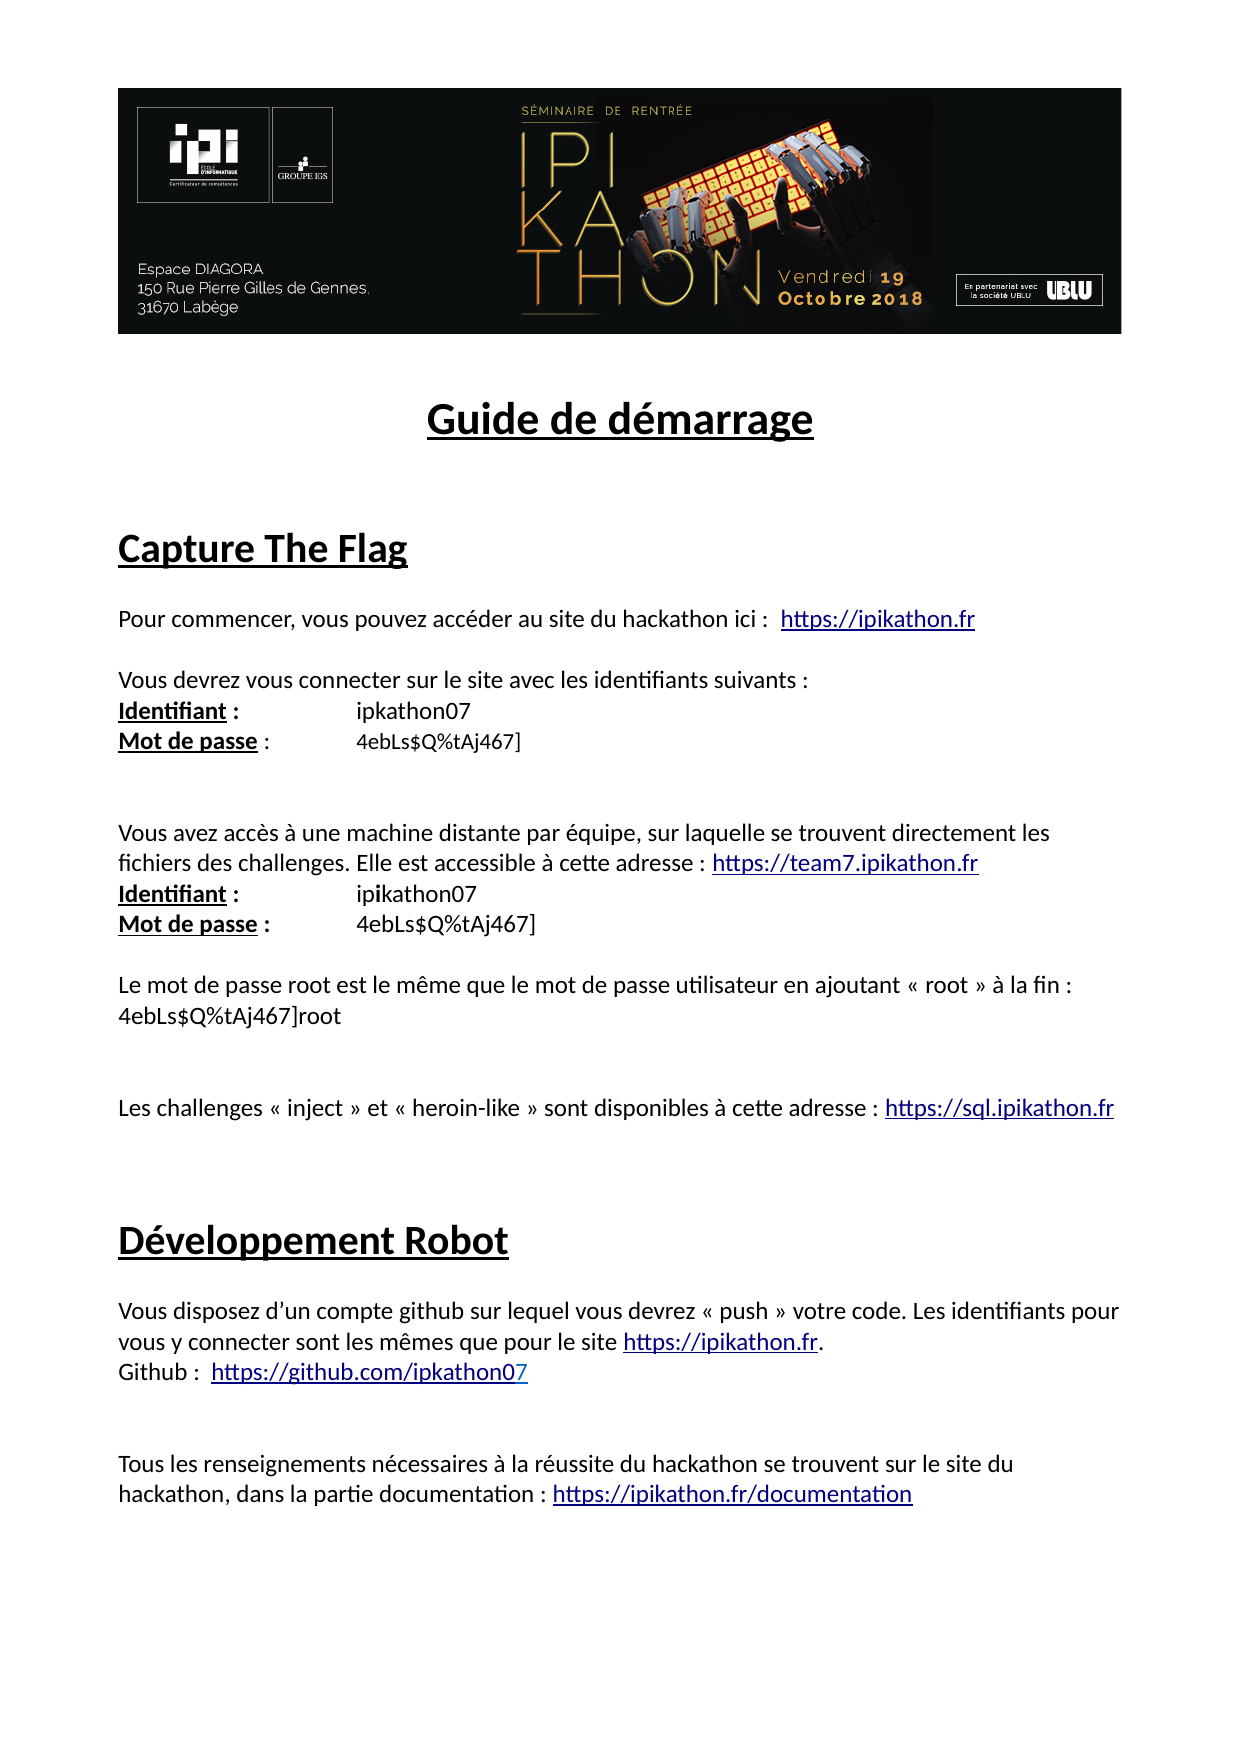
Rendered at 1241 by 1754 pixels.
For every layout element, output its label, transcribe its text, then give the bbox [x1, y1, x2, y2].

text Github : https://github.com/ipkathon07 [118, 1356, 1122, 1387]
text Développement Robot [118, 1214, 1122, 1264]
text Pour commencer, vous pouvez accéder au site du hackathon ici : https://ipikathon.fr Vous devrez vous connecter sur le site avec les identifiants suivants : [118, 603, 1122, 695]
text Mot de passe : 4ebLs$Q%tAj467] [118, 908, 1122, 939]
text Identifiant : ipikathon07 [118, 878, 1122, 908]
text Les challenges « inject » et « heroin-like » sont disponibles à cette adresse : https://sql.ipikathon.fr [118, 1092, 1122, 1122]
text Identifiant : ipkathon07 Mot de passe : 4ebLs$Q%tAj467] [118, 695, 1122, 756]
text Tous les renseignements nécessaires à la réussite du hackathon se trouvent sur le site du hackathon, dans la partie documentation : https://ipikathon.fr/documentation [118, 1448, 1122, 1509]
text Vous avez accès à une machine distante par équipe, sur laquelle se trouvent directement les fichiers des challenges. Elle est accessible à cette adresse : https://team7.ipikathon.fr [118, 817, 1122, 878]
text Vous disposez d’un compte github sur lequel vous devrez « push » votre code. Les identifiants pour vous y connecter sont les mêmes que pour le site https://ipikathon.fr. [118, 1295, 1122, 1356]
text Guide de démarrage [118, 390, 1122, 446]
text 4ebLs$Q%tAj467]root [118, 1000, 1122, 1031]
text Capture The Flag [118, 522, 1122, 573]
text Le mot de passe root est le même que le mot de passe utilisateur en ajoutant « root » à la fin : [118, 969, 1122, 1000]
